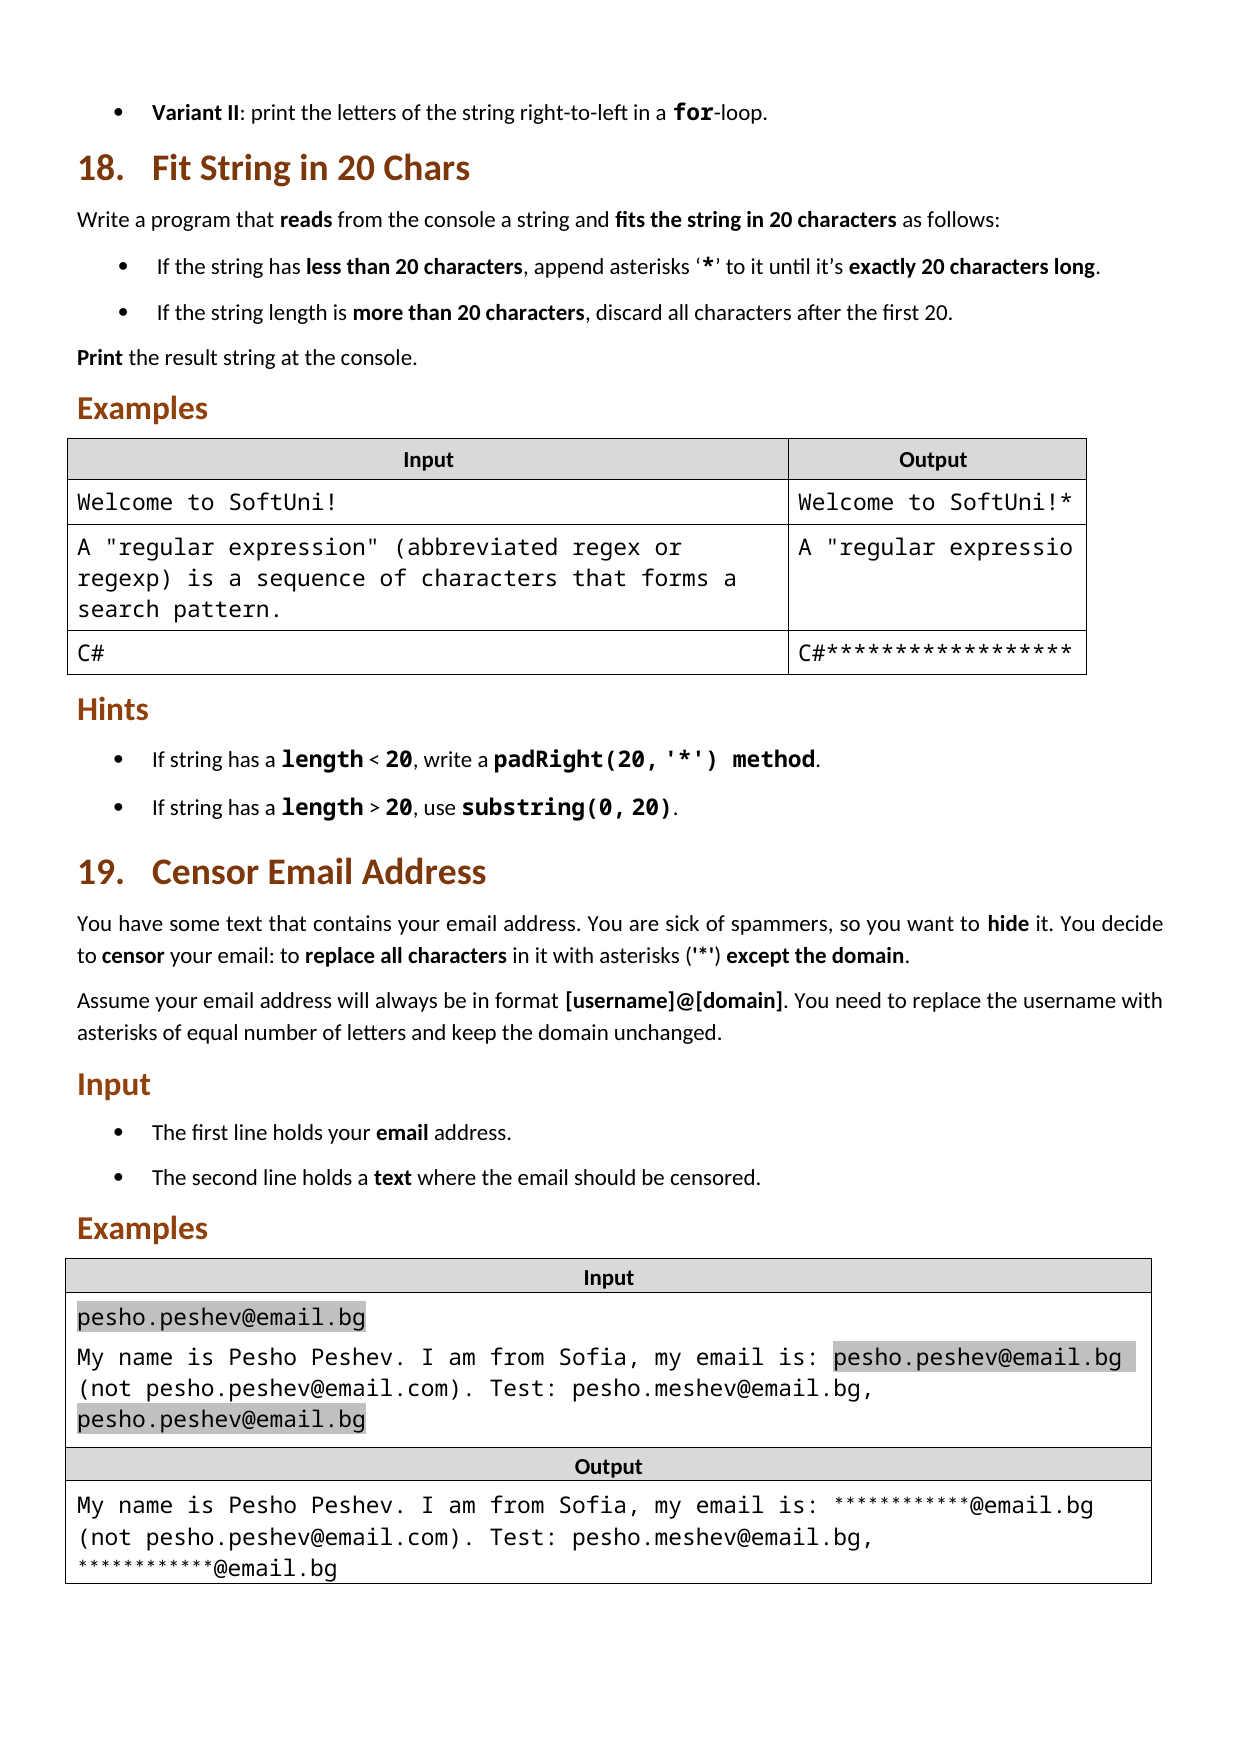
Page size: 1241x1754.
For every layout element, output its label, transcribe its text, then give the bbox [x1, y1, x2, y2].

table_cell Output [66, 1448, 1151, 1480]
subtitle Fit String in 20 Chars [77, 144, 1163, 190]
subtitle Examples [77, 387, 1163, 428]
table_cell pesho.peshev@email.bg My name is Pesho Peshev. I am from Sofia, my email is: pesho.peshev@email.bg (not pesho.peshev@email.com). Test: pesho.meshev@email.bg, pesho.peshev@email.bg [66, 1293, 1151, 1447]
subtitle Hints [77, 688, 1163, 728]
list Variant II: print the letters of the string right-to-left in a for-loop. [114, 95, 1163, 127]
text Assume your email address will always be in format [username]@[domain]. You need to replace the username with asterisks of equal number of letters and keep the domain unchanged. [77, 986, 1163, 1046]
text Print the result string at the console. [77, 343, 1163, 371]
table_cell C# [68, 631, 788, 674]
table_cell Welcome to SoftUni! [68, 480, 788, 523]
table_cell My name is Pesho Peshev. I am from Sofia, my email is: ************@email.bg (not pesho.peshev@email.com). Test: pesho.meshev@email.bg, ************@email.bg [66, 1481, 1151, 1583]
list If the string has less than 20 characters, append asterisks ‘*’ to it until it’s exactly 20 characters long. [119, 249, 1163, 281]
list The second line holds a text where the email should be censored. [114, 1163, 1163, 1191]
table_header Output [789, 439, 1086, 479]
list The first line holds your email address. [114, 1118, 1163, 1146]
subtitle Examples [77, 1207, 1163, 1248]
table_header Input [68, 439, 788, 479]
table_header Input [66, 1259, 1151, 1292]
table_cell A "regular expressio [789, 525, 1086, 630]
text Write a program that reads from the console a string and fits the string in 20 characters as follows: [77, 205, 1163, 233]
list If the string length is more than 20 characters, discard all characters after the first 20. [119, 298, 1163, 326]
subtitle Censor Email Address [77, 848, 1163, 894]
table_cell Welcome to SoftUni!* [789, 480, 1086, 523]
subtitle Input [77, 1063, 1163, 1104]
text You have some text that contains your email address. You are sick of spammers, so you want to hide it. You decide to censor your email: to replace all characters in it with asterisks ('*') except the domain. [77, 909, 1163, 969]
list If string has a length > 20, use substring(0, 20). [114, 791, 1163, 823]
table_cell A "regular expression" (abbreviated regex or regexp) is a sequence of characters that forms a search pattern. [68, 525, 788, 630]
table_cell C#****************** [789, 631, 1086, 674]
list If string has a length < 20, write a padRight(20, '*') method. [114, 743, 1163, 774]
